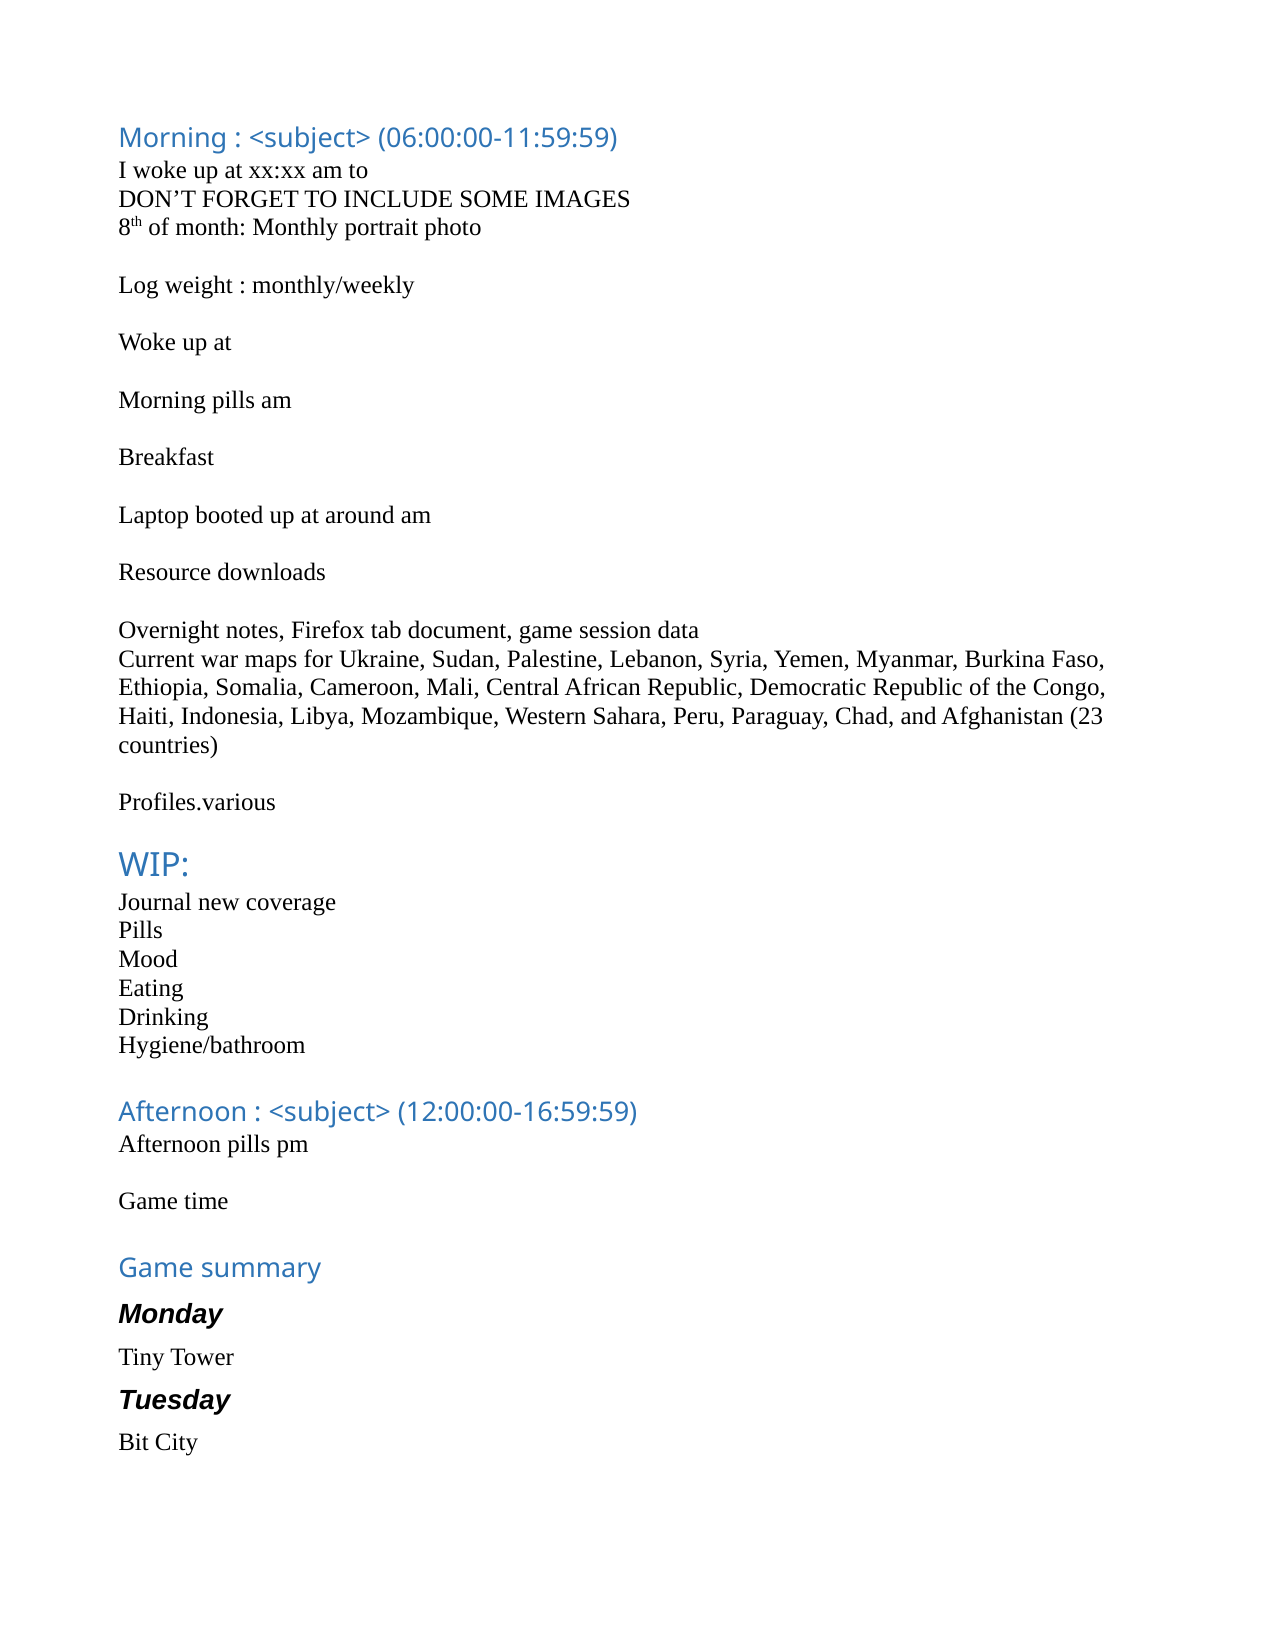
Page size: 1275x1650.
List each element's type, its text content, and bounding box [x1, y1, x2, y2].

text Woke up at [118, 327, 1157, 356]
text Current war maps for Ukraine, Sudan, Palestine, Lebanon, Syria, Yemen, Myanmar, Burkina Faso, Ethiopia, Somalia, Cameroon, Mali, Central African Republic, Democratic Republic of the Congo, Haiti, Indonesia, Libya, Mozambique, Western Sahara, Peru, Paraguay, Chad, and Afghanistan (23 countries) [118, 644, 1157, 759]
text Drinking [118, 1002, 1157, 1030]
text Log weight : monthly/weekly [118, 270, 1157, 299]
text Tiny Tower [118, 1342, 1157, 1371]
subtitle Game summary [118, 1248, 1157, 1285]
text Overnight notes, Firefox tab document, game session data [118, 615, 1157, 644]
text Pills [118, 915, 1157, 944]
subtitle Morning : <subject> (06:00:00-11:59:59) [118, 118, 1157, 155]
subtitle Monday [118, 1297, 1157, 1329]
text Bit City [118, 1427, 1157, 1456]
subtitle Tuesday [118, 1383, 1157, 1415]
subtitle Afternoon : <subject> (12:00:00-16:59:59) [118, 1092, 1157, 1129]
text 8th of month: Monthly portrait photo [118, 212, 1157, 241]
text Laptop booted up at around am [118, 500, 1157, 529]
text DON’T FORGET TO INCLUDE SOME IMAGES [118, 184, 1157, 212]
text Breakfast [118, 442, 1157, 471]
text Hygiene/bathroom [118, 1030, 1157, 1059]
text Journal new coverage [118, 887, 1157, 915]
text Profiles.various [118, 787, 1157, 816]
text Game time [118, 1186, 1157, 1215]
text Mood [118, 944, 1157, 973]
text Eating [118, 973, 1157, 1002]
text Morning pills am [118, 385, 1157, 414]
text I woke up at xx:xx am to [118, 155, 1157, 184]
subtitle WIP: [118, 841, 1157, 887]
text Afternoon pills pm [118, 1129, 1157, 1158]
text Resource downloads [118, 557, 1157, 586]
